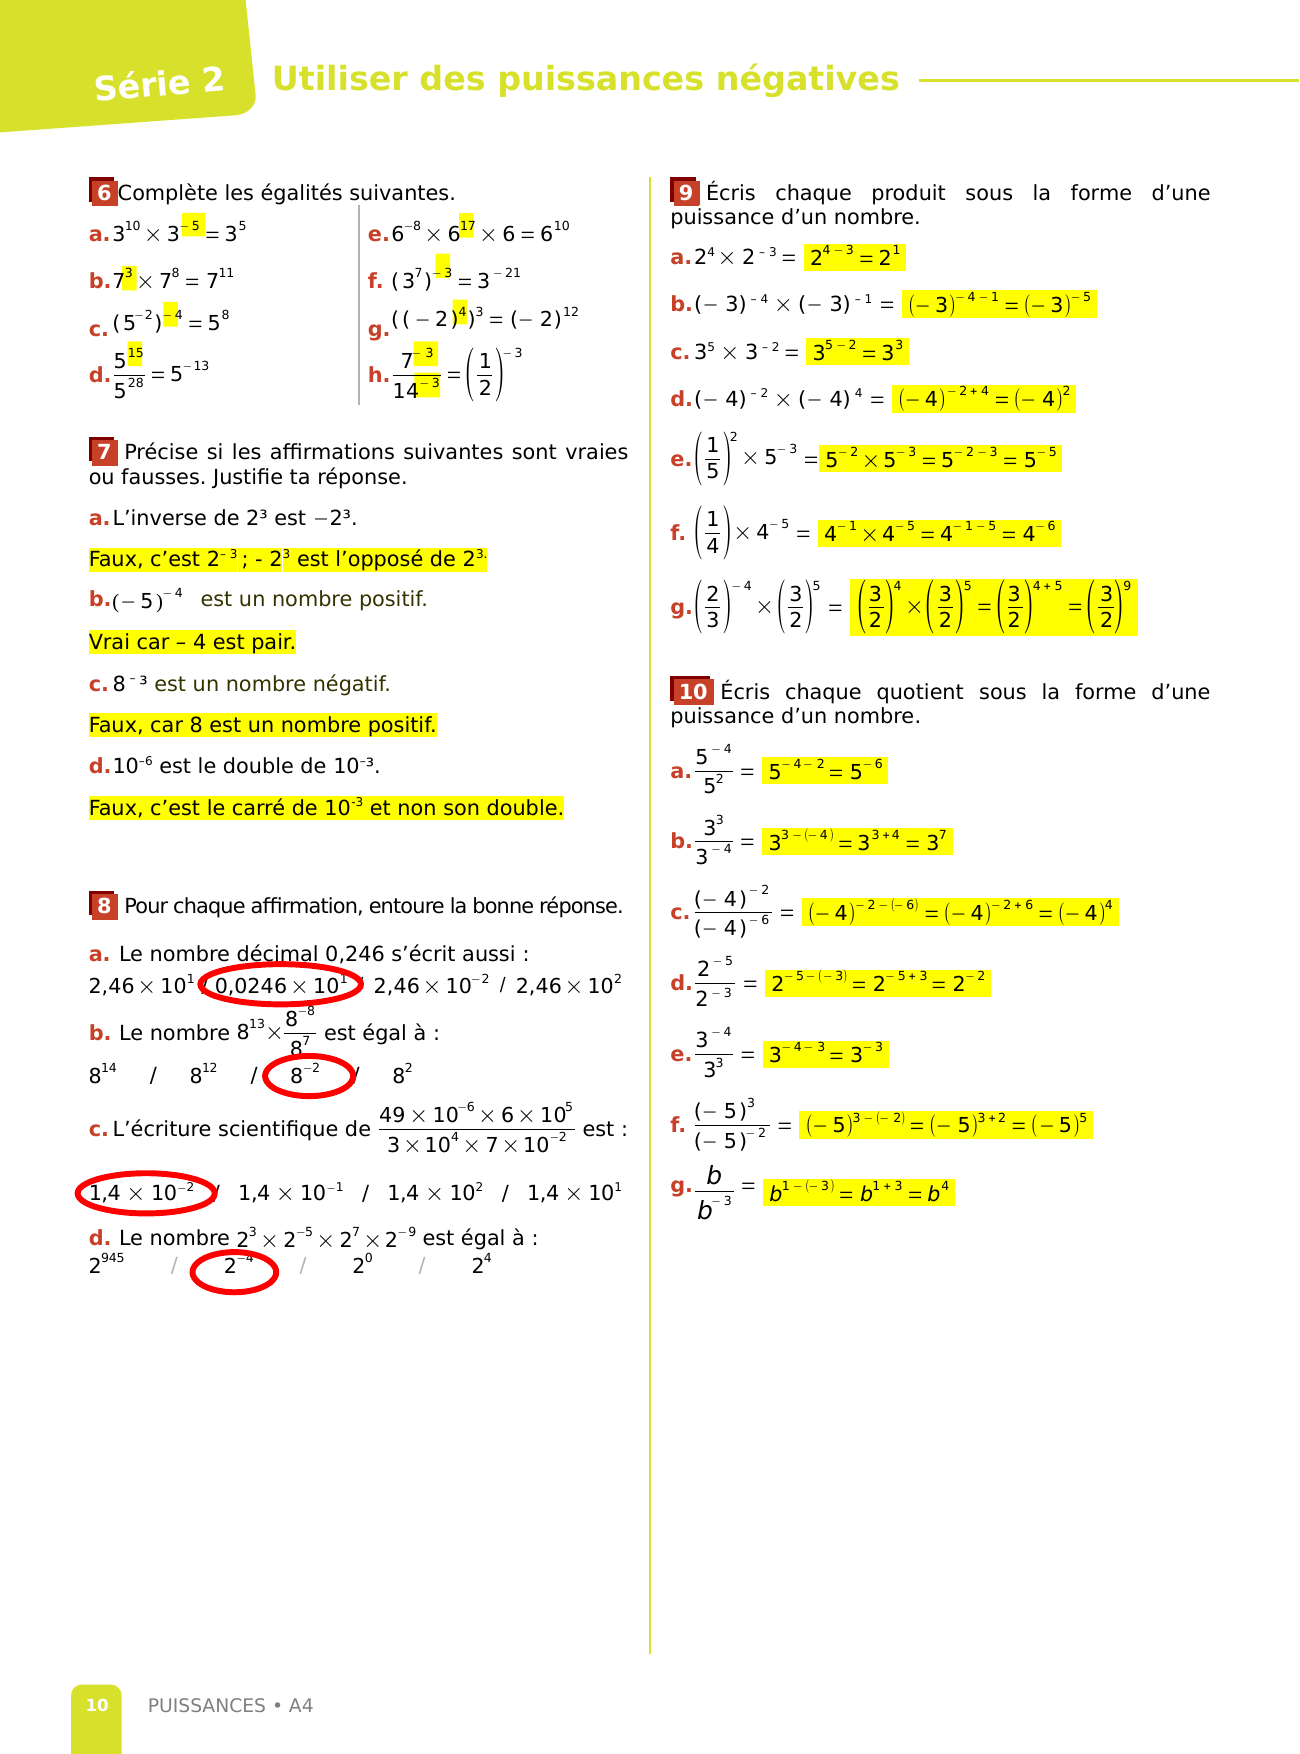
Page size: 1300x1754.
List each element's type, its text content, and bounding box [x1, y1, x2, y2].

list Vrai car – 4 est pair. [88, 613, 629, 654]
list 35 × 3 – 2 = [670, 324, 1211, 365]
text / / / [88, 1061, 271, 1088]
subtitle / / / [350, 972, 629, 999]
subtitle Écris chaque produit sous la forme d’une puissance d’un nombre. [670, 177, 1211, 229]
list [1138, 579, 1211, 636]
list Le nombre est égal à : [88, 1211, 629, 1252]
text / / / [196, 1256, 273, 1279]
list = [670, 728, 1211, 799]
list 1,4 × 10−2 / 1,4 × 10−1 / 1,4 × 102 / 1,4 × 101 [88, 1163, 629, 1205]
text / / / [88, 1252, 209, 1279]
list = [670, 941, 1211, 1012]
list 10–6 est le double de 10–³. [88, 737, 629, 778]
subtitle Complète les égalités suivantes. [114, 177, 629, 205]
list = [670, 799, 1211, 870]
list = [670, 1082, 1211, 1153]
list = [670, 870, 1211, 941]
subtitle Écris chaque quotient sous la forme d’une puissance d’un nombre. [670, 676, 1211, 728]
subtitle / / / [88, 972, 212, 999]
list = [670, 430, 1211, 487]
subtitle Pour chaque affirmation, entoure la bonne réponse. [114, 891, 629, 919]
list (− 3) – 4 × (− 3) – 1 = [670, 277, 1211, 318]
list Le nombre décimal 0,246 s’écrit aussi : [88, 925, 629, 966]
list Faux, c’est 2– 3 ; - 23 est l’opposé de 23. [88, 530, 629, 572]
text / / / [260, 1252, 629, 1279]
list = [670, 505, 1211, 561]
text / / / [269, 1061, 350, 1088]
list 24 × 2 – 3 = [670, 229, 1211, 271]
list (− 4) – 2 × (− 4) 4 = [670, 371, 1211, 413]
subtitle / / / [205, 972, 357, 999]
list L’inverse de 2³ est ─2³. [88, 489, 629, 530]
list L’écriture scientifique de est : [88, 1101, 629, 1157]
list 8 – ³ est un nombre négatif. [88, 654, 629, 696]
list Faux, car 8 est un nombre positif. [88, 696, 629, 737]
list = [670, 1153, 1211, 1224]
text / / / [347, 1061, 629, 1088]
subtitle Précise si les affirmations suivantes sont vraies ou fausses. Justifie ta réponse. [88, 437, 629, 489]
list Le nombre est égal à : [88, 1005, 629, 1061]
list = [670, 579, 850, 636]
list = [670, 1012, 1211, 1082]
list est un nombre positif. [88, 572, 629, 613]
list Faux, c’est le carré de 10-3 et non son double. [88, 778, 629, 820]
